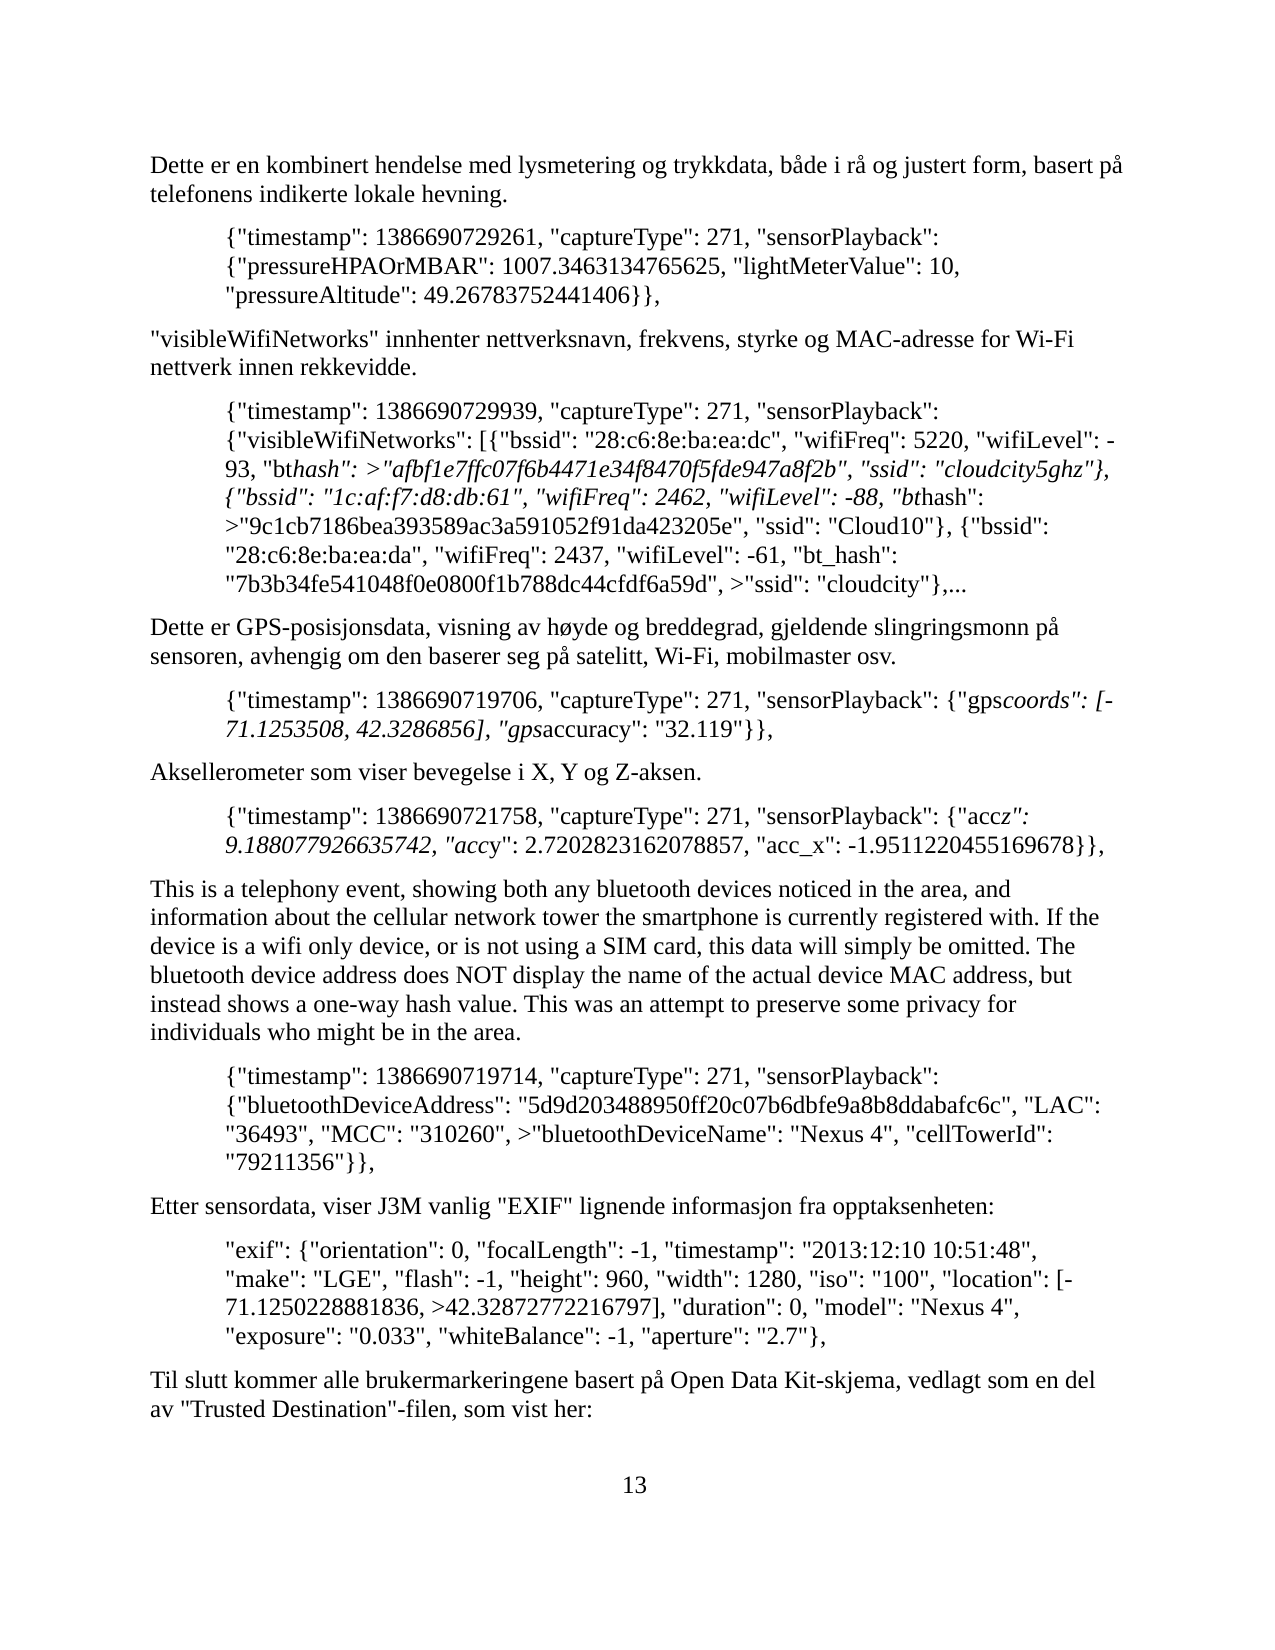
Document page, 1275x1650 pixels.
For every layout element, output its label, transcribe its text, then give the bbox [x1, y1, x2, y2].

text This is a telephony event, showing both any bluetooth devices noticed in the area, and information about the cellular network tower the smartphone is currently registered with. If the device is a wifi only device, or is not using a SIM card, this data will simply be omitted. The bluetooth device address does NOT display the name of the actual device MAC address, but instead shows a one-way hash value. This was an attempt to preserve some privacy for individuals who might be in the area. [150, 874, 1125, 1046]
text {"timestamp": 1386690729939, "captureType": 271, "sensorPlayback": {"visibleWifiNetworks": [{"bssid": "28:c6:8e:ba:ea:dc", "wifiFreq": 5220, "wifiLevel": -93, "bthash": >"afbf1e7ffc07f6b4471e34f8470f5fde947a8f2b", "ssid": "cloudcity5ghz"}, {"bssid": "1c:af:f7:d8:db:61", "wifiFreq": 2462, "wifiLevel": -88, "bthash": >"9c1cb7186bea393589ac3a591052f91da423205e", "ssid": "Cloud10"}, {"bssid": "28:c6:8e:ba:ea:da", "wifiFreq": 2437, "wifiLevel": -61, "bt_hash": "7b3b34fe541048f0e0800f1b788dc44cfdf6a59d", >"ssid": "cloudcity"},... [225, 396, 1125, 597]
text Etter sensordata, viser J3M vanlig "EXIF" lignende informasjon fra opptaksenheten: [150, 1191, 1125, 1220]
text Til slutt kommer alle brukermarkeringene basert på Open Data Kit-skjema, vedlagt som en del av "Trusted Destination"-filen, som vist her: [150, 1365, 1125, 1422]
text Dette er en kombinert hendelse med lysmetering og trykkdata, både i rå og justert form, basert på telefonens indikerte lokale hevning. [150, 150, 1125, 207]
text "visibleWifiNetworks" innhenter nettverksnavn, frekvens, styrke og MAC-adresse for Wi-Fi nettverk innen rekkevidde. [150, 324, 1125, 381]
text "exif": {"orientation": 0, "focalLength": -1, "timestamp": "2013:12:10 10:51:48", "make": "LGE", "flash": -1, "height": 960, "width": 1280, "iso": "100", "location": [-71.1250228881836, >42.32872772216797], "duration": 0, "model": "Nexus 4", "exposure": "0.033", "whiteBalance": -1, "aperture": "2.7"}, [225, 1235, 1125, 1350]
text {"timestamp": 1386690719714, "captureType": 271, "sensorPlayback": {"bluetoothDeviceAddress": "5d9d203488950ff20c07b6dbfe9a8b8ddabafc6c", "LAC": "36493", "MCC": "310260", >"bluetoothDeviceName": "Nexus 4", "cellTowerId": "79211356"}}, [225, 1061, 1125, 1176]
text {"timestamp": 1386690721758, "captureType": 271, "sensorPlayback": {"accz": 9.188077926635742, "accy": 2.7202823162078857, "acc_x": -1.9511220455169678}}, [225, 801, 1125, 859]
text Aksellerometer som viser bevegelse i X, Y og Z-aksen. [150, 757, 1125, 786]
text Dette er GPS-posisjonsdata, visning av høyde og breddegrad, gjeldende slingringsmonn på sensoren, avhengig om den baserer seg på satelitt, Wi-Fi, mobilmaster osv. [150, 612, 1125, 670]
text {"timestamp": 1386690729261, "captureType": 271, "sensorPlayback": {"pressureHPAOrMBAR": 1007.3463134765625, "lightMeterValue": 10, "pressureAltitude": 49.26783752441406}}, [225, 222, 1125, 309]
text {"timestamp": 1386690719706, "captureType": 271, "sensorPlayback": {"gpscoords": [-71.1253508, 42.3286856], "gpsaccuracy": "32.119"}}, [225, 685, 1125, 742]
